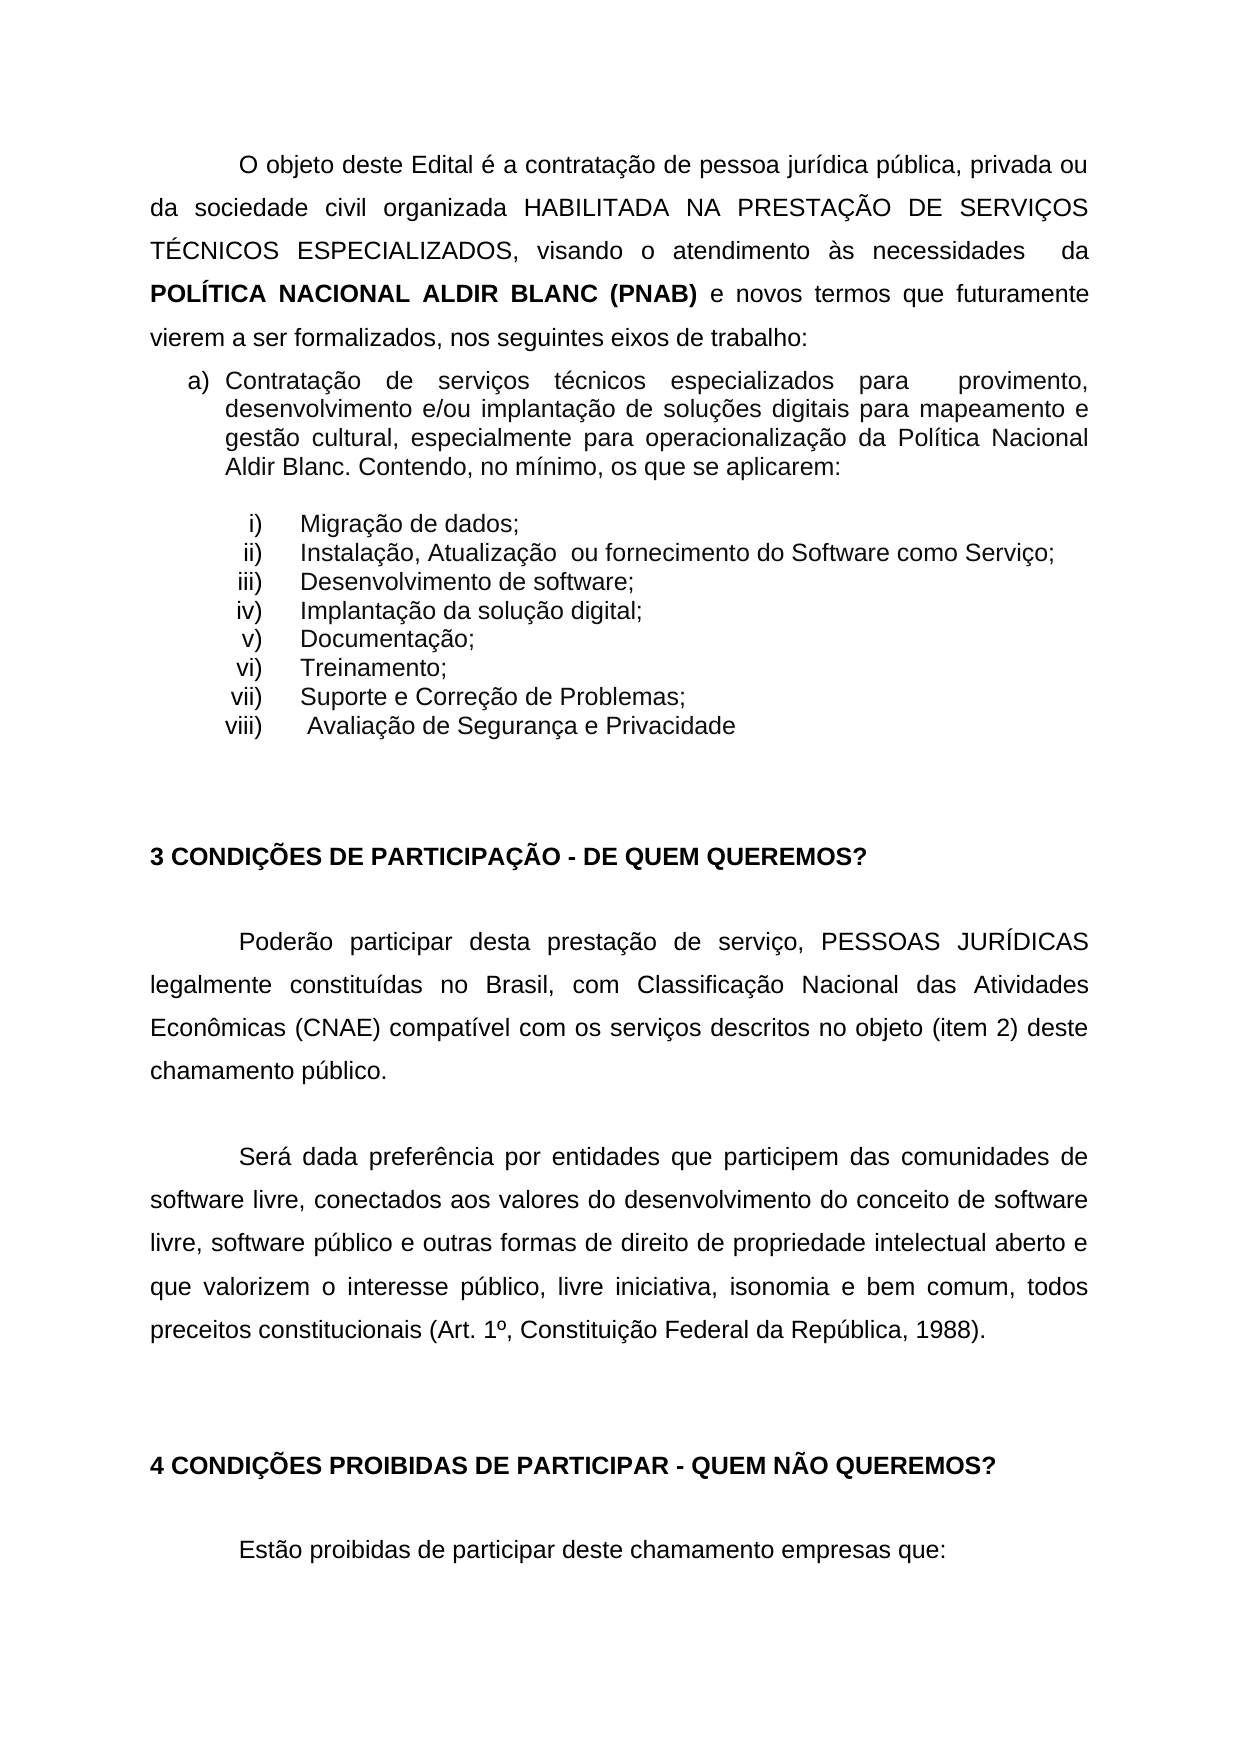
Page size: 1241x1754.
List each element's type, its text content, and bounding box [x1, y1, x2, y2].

list Suporte e Correção de Problemas; [262, 682, 1090, 711]
text O objeto deste Edital é a contratação de pessoa jurídica pública, privada ou da sociedade civil organizada HABILITADA NA PRESTAÇÃO DE SERVIÇOS TÉCNICOS ESPECIALIZADOS, visando o atendimento às necessidades da POLÍTICA NACIONAL ALDIR BLANC (PNAB) e novos termos que futuramente vierem a ser formalizados, nos seguintes eixos de trabalho: [150, 150, 1090, 351]
list Contratação de serviços técnicos especializados para provimento, desenvolvimento e/ou implantação de soluções digitais para mapeamento e gestão cultural, especialmente para operacionalização da Política Nacional Aldir Blanc. Contendo, no mínimo, os que se aplicarem: [187, 366, 1090, 481]
subtitle 4 CONDIÇÕES PROIBIDAS DE PARTICIPAR - QUEM NÃO QUEREMOS? [150, 1451, 1090, 1480]
list Treinamento; [262, 653, 1090, 682]
list Instalação, Atualização ou fornecimento do Software como Serviço; [262, 538, 1090, 567]
text Será dada preferência por entidades que participem das comunidades de software livre, conectados aos valores do desenvolvimento do conceito de software livre, software público e outras formas de direito de propriedade intelectual aberto e que valorizem o interesse público, livre iniciativa, isonomia e bem comum, todos preceitos constitucionais (Art. 1º, Constituição Federal da República, 1988). [150, 1142, 1090, 1343]
subtitle 3 CONDIÇÕES DE PARTICIPAÇÃO - DE QUEM QUEREMOS? [150, 842, 1090, 871]
list Avaliação de Segurança e Privacidade [262, 711, 1090, 739]
list Desenvolvimento de software; [262, 567, 1090, 596]
list Documentação; [262, 624, 1090, 653]
list Migração de dados; [262, 509, 1090, 538]
list Implantação da solução digital; [262, 596, 1090, 624]
text Poderão participar desta prestação de serviço, PESSOAS JURÍDICAS legalmente constituídas no Brasil, com Classificação Nacional das Atividades Econômicas (CNAE) compatível com os serviços descritos no objeto (item 2) deste chamamento público. [150, 927, 1090, 1085]
text Estão proibidas de participar deste chamamento empresas que: [150, 1535, 1090, 1564]
